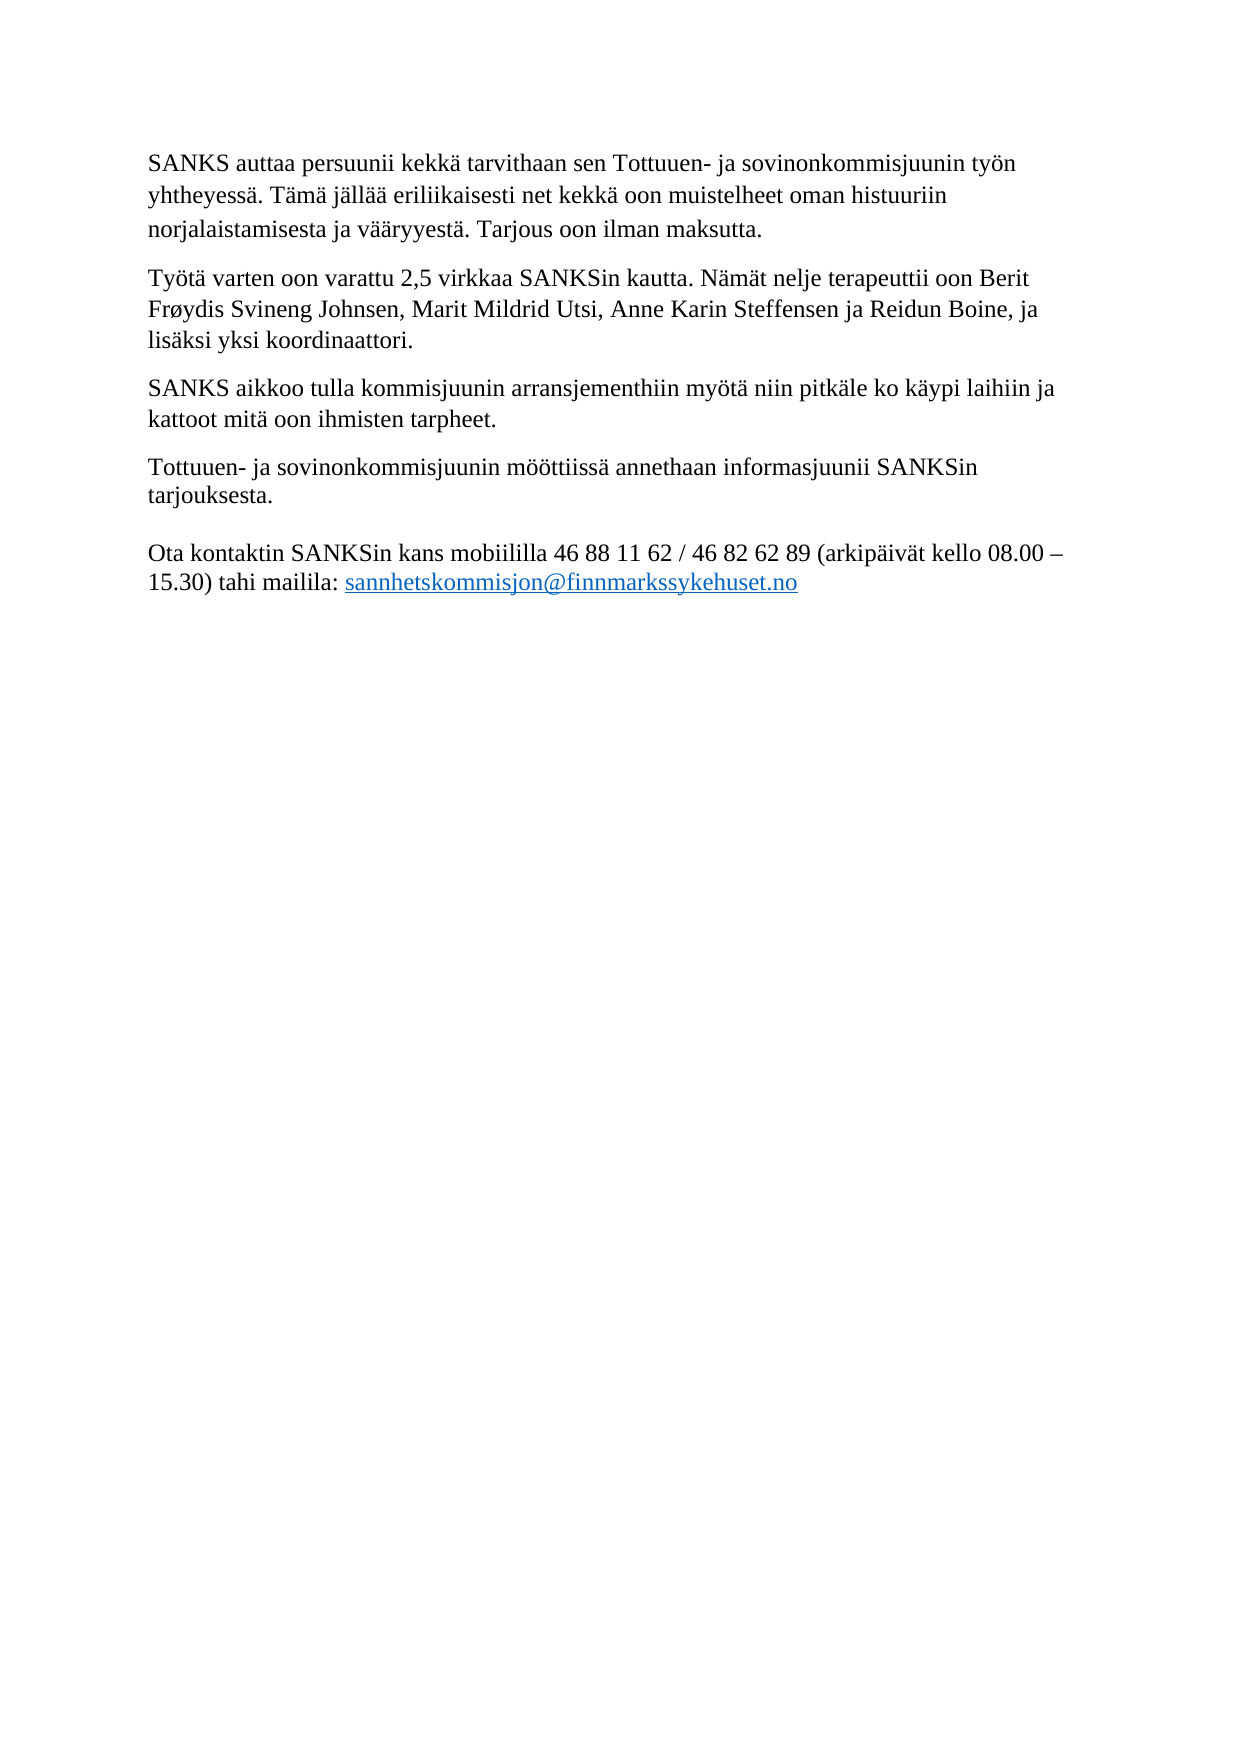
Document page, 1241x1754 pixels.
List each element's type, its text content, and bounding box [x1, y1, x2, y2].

text Ota kontaktin SANKSin kans mobiililla 46 88 11 62 / 46 82 62 89 (arkipäivät kello 08.00 – 15.30) tahi mailila: sannhetskommisjon@finnmarkssykehuset.no [148, 538, 1093, 596]
text Työtä varten oon varattu 2,5 virkkaa SANKSin kautta. Nämät nelje terapeuttii oon Berit Frøydis Svineng Johnsen, Marit Mildrid Utsi, Anne Karin Steffensen ja Reidun Boine, ja lisäksi yksi koordinaattori. [148, 263, 1093, 354]
text SANKS auttaa persuunii kekkä tarvithaan sen Tottuuen- ja sovinonkommisjuunin työn yhtheyessä. Tämä jällää eriliikaisesti net kekkä oon muistelheet oman histuuriin norjalaistamisesta ja vääryyestä. Tarjous oon ilman maksutta. [148, 148, 1093, 242]
text Tottuuen- ja sovinonkommisjuunin mööttiissä annethaan informasjuunii SANKSin tarjouksesta. [148, 452, 1093, 509]
text SANKS aikkoo tulla kommisjuunin arransjementhiin myötä niin pitkäle ko käypi laihiin ja kattoot mitä oon ihmisten tarpheet. [148, 373, 1093, 433]
